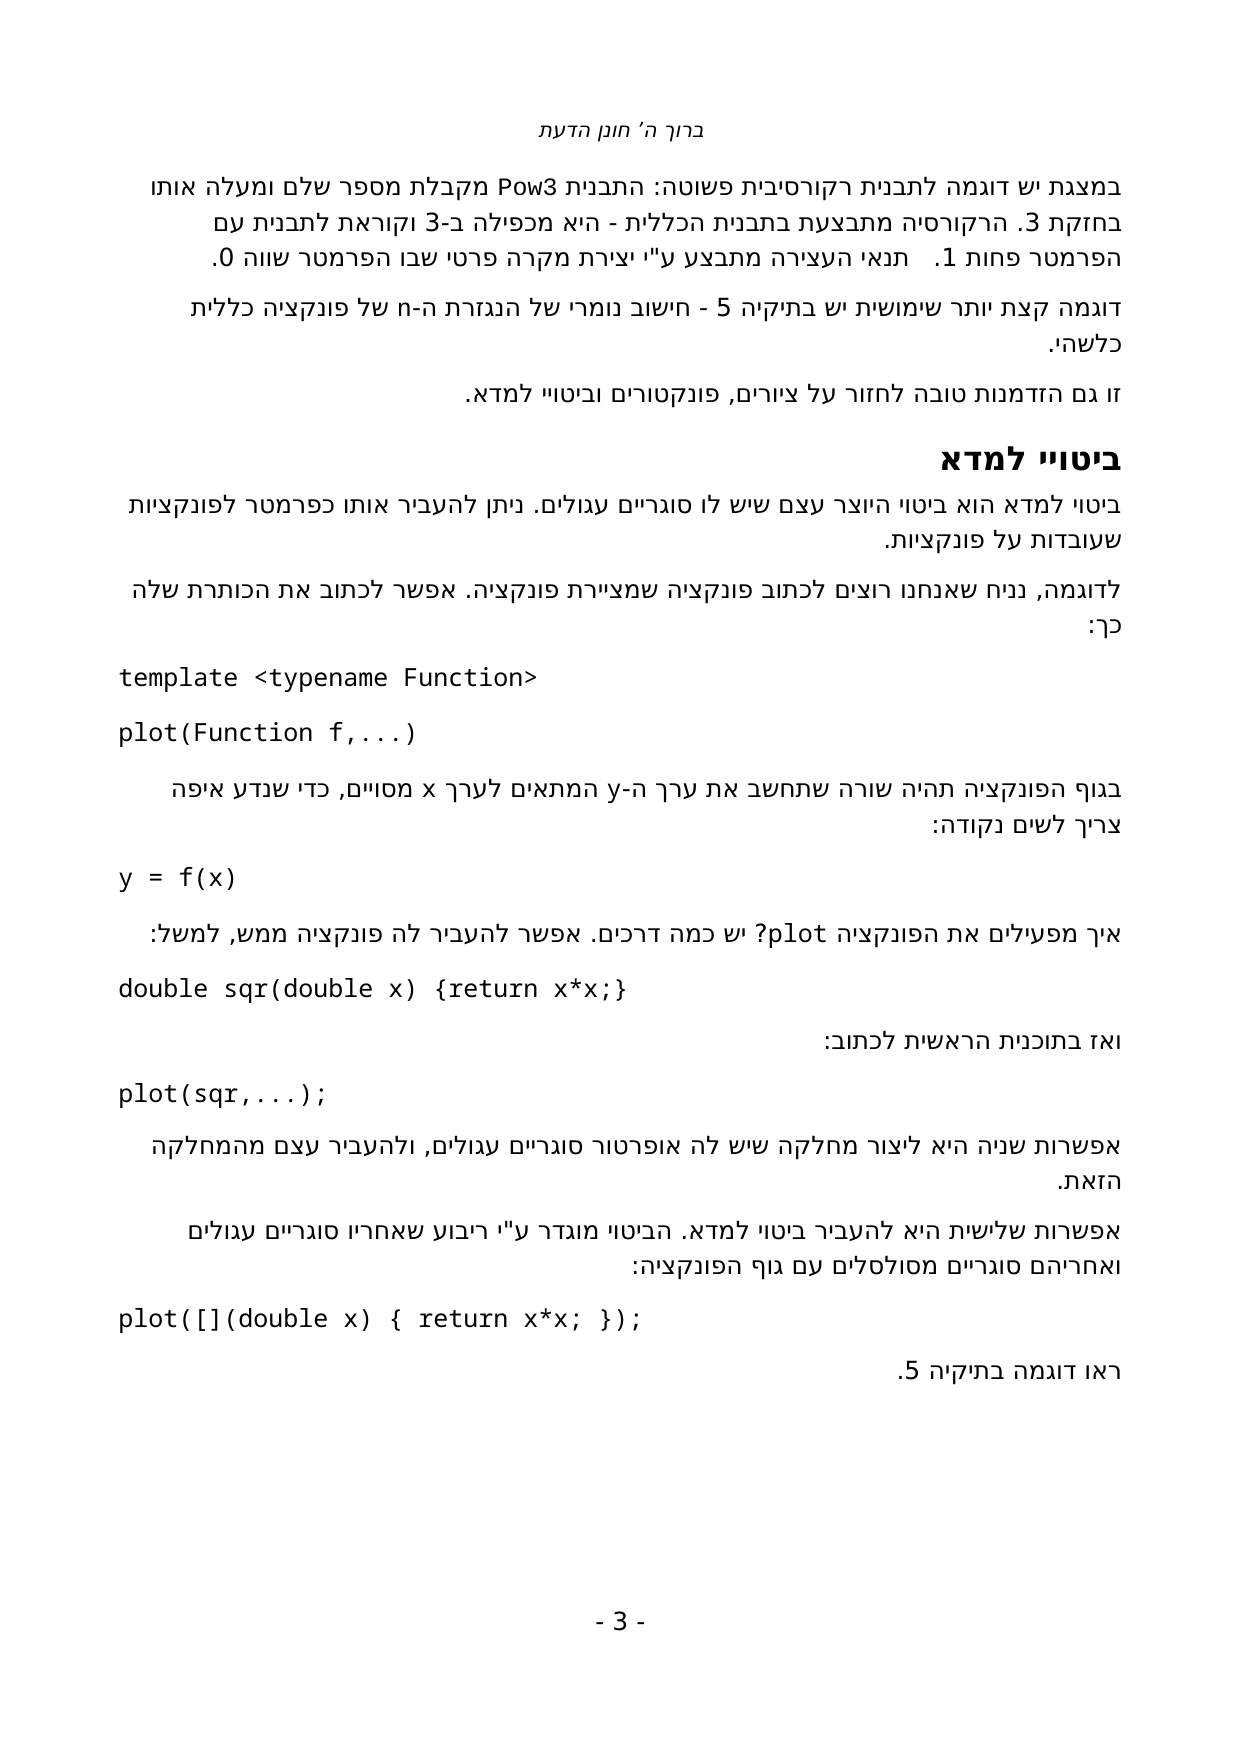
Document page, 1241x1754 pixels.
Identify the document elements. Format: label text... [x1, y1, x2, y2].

text ביטוי למדא הוא ביטוי היוצר עצם שיש לו סוגריים עגולים. ניתן להעביר אותו כפרמטר לפונקציות שעובדות על פונקציות. [118, 491, 1122, 555]
text איך מפעילים את הפונקציה plot? יש כמה דרכים. אפשר להעביר לה פונקציה ממש, למשל: [118, 915, 1122, 949]
text בגוף הפונקציה תהיה שורה שתחשב את ערך ה-y המתאים לערך x מסויים, כדי שנדע איפה צריך לשים נקודה: [118, 771, 1122, 839]
text דוגמה קצת יותר שימושית יש בתיקיה 5 - חישוב נומרי של הנגזרת ה-n של פונקציה כללית כלשהי. [118, 293, 1122, 359]
text אפשרות שלישית היא להעביר ביטוי למדא. הביטוי מוגדר ע"י ריבוע שאחריו סוגריים עגולים ואחריהם סוגריים מסולסלים עם גוף הפונקציה: [118, 1216, 1122, 1280]
text לדוגמה, נניח שאנחנו רוצים לכתוב פונקציה שמציירת פונקציה. אפשר לכתוב את הכותרת שלה כך: [118, 575, 1122, 639]
text ואז בתוכנית הראשית לכתוב: [118, 1026, 1122, 1055]
text plot(Function f,...) [118, 715, 1122, 749]
text plot([](double x) { return x*x; }); [118, 1300, 1122, 1334]
text double sqr(double x) {return x*x;} [118, 971, 1122, 1005]
subtitle ביטויי למדא [118, 439, 1122, 478]
text במצגת יש דוגמה לתבנית רקורסיבית פשוטה: התבנית Pow3 מקבלת מספר שלם ומעלה אותו בחזקת 3. הרקורסיה מתבצעת בתבנית הכללית - היא מכפילה ב-3 וקוראת לתבנית עם הפרמטר פחות 1. תנאי העצירה מתבצע ע"י יצירת מקרה פרטי שבו הפרמטר שווה 0. [118, 172, 1122, 273]
text אפשרות שניה היא ליצור מחלקה שיש לה אופרטור סוגריים עגולים, ולהעביר עצם מהמחלקה הזאת. [118, 1131, 1122, 1195]
text y = f(x) [118, 860, 1122, 894]
text plot(sqr,...); [118, 1076, 1122, 1110]
text template <typename Function> [118, 660, 1122, 694]
text ראו דוגמה בתיקיה 5. [118, 1356, 1122, 1385]
text זו גם הזדמנות טובה לחזור על ציורים, פונקטורים וביטויי למדא. [118, 379, 1122, 408]
